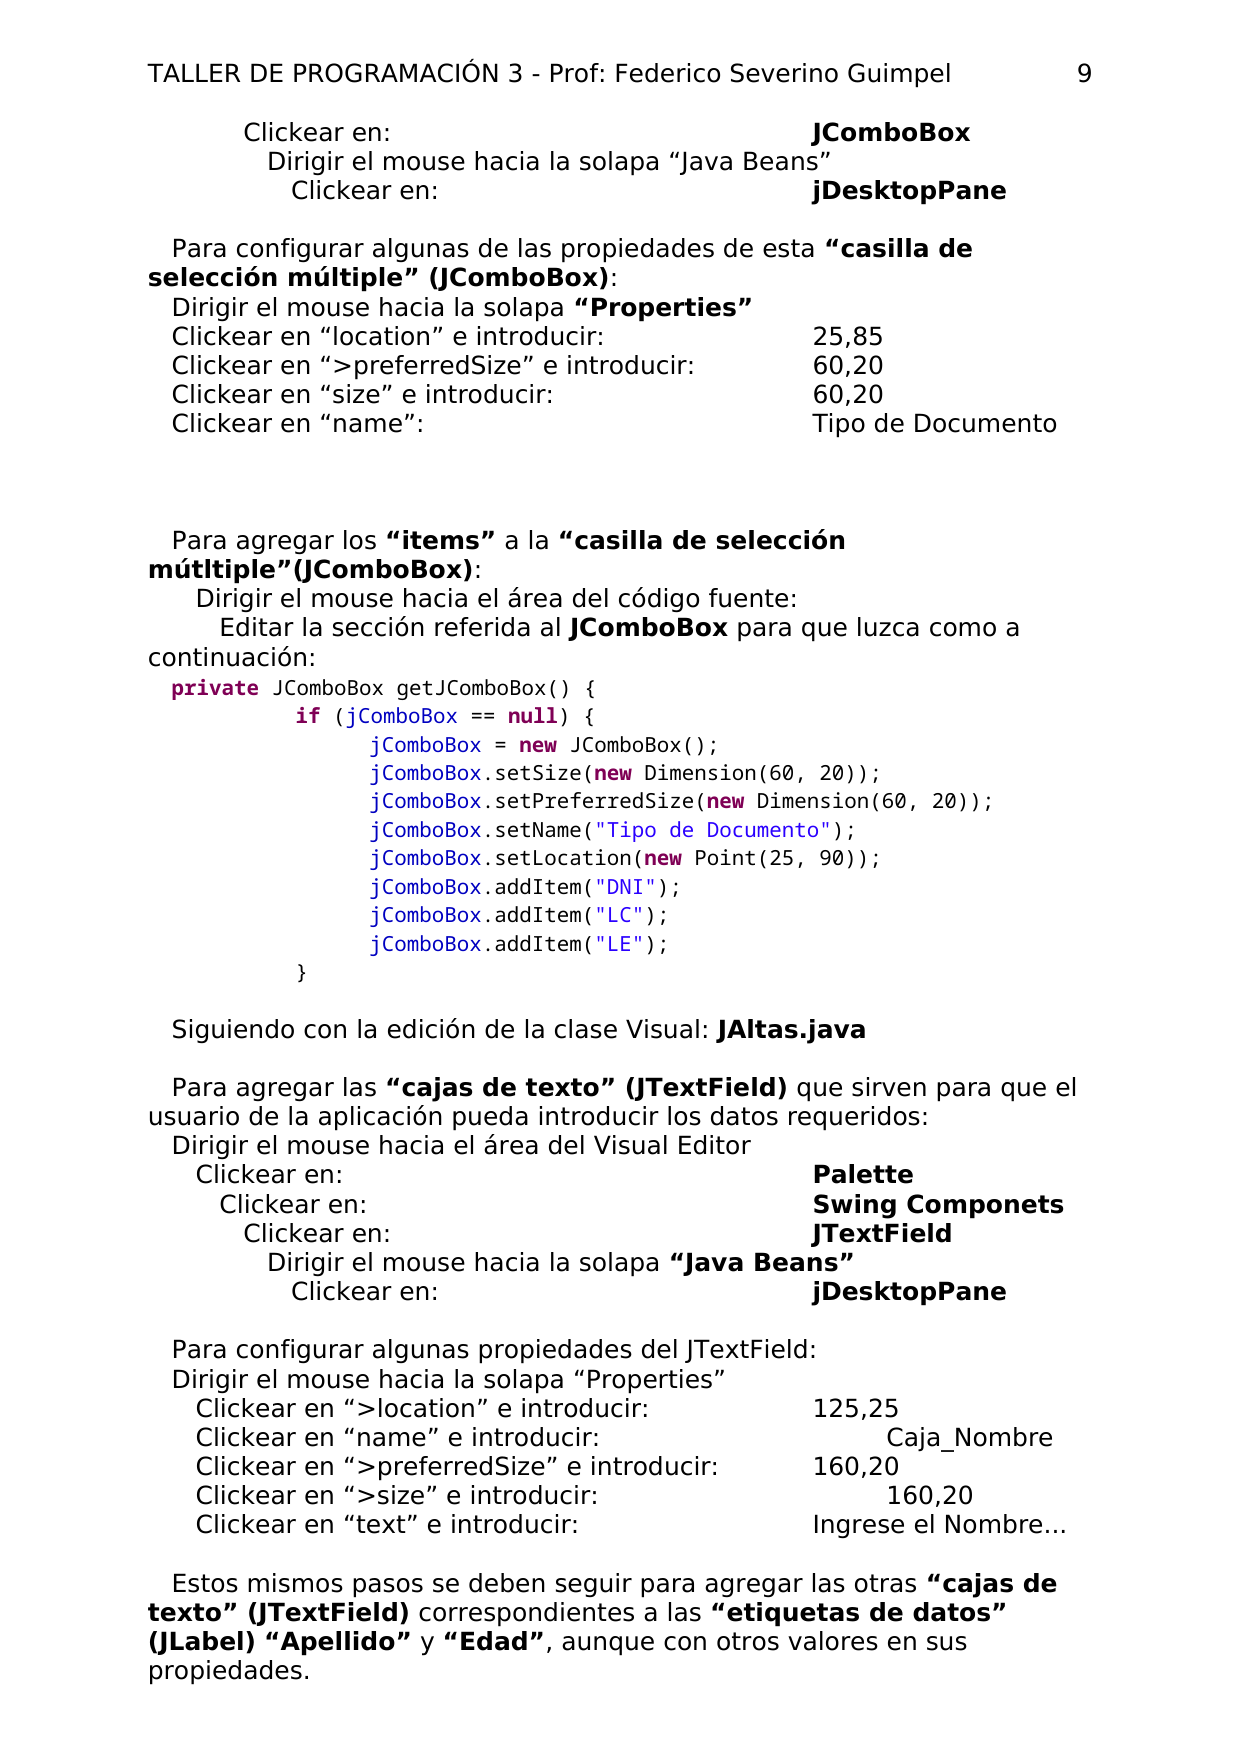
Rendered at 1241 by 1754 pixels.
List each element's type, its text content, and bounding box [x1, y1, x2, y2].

text Clickear en: jDesktopPane [148, 176, 1093, 205]
text Para agregar los “items” a la “casilla de selección mútltiple”(JComboBox): [148, 526, 1093, 584]
text Clickear en “size” e introducir: 60,20 [148, 380, 1093, 409]
text Clickear en: JComboBox [148, 118, 1093, 147]
text jComboBox.setPreferredSize(new Dimension(60, 20)); [148, 787, 1093, 815]
text Clickear en: JTextField [148, 1219, 1093, 1248]
text Dirigir el mouse hacia la solapa “Java Beans” [148, 1248, 1093, 1277]
text Siguiendo con la edición de la clase Visual: JAltas.java [148, 1015, 1093, 1044]
text jComboBox.setName("Tipo de Documento"); [148, 815, 1093, 843]
text Clickear en: jDesktopPane [148, 1277, 1093, 1306]
text jComboBox.addItem("LC"); [148, 900, 1093, 929]
text jComboBox.addItem("DNI"); [148, 872, 1093, 900]
text jComboBox.setSize(new Dimension(60, 20)); [148, 758, 1093, 787]
text Editar la sección referida al JComboBox para que luzca como a continuación: [148, 613, 1093, 672]
text } [148, 957, 1093, 986]
text Para configurar algunas de las propiedades de esta “casilla de selección múltiple” (JComboBox): [148, 234, 1093, 293]
text Clickear en “location” e introducir: 25,85 [148, 322, 1093, 351]
text Para configurar algunas propiedades del JTextField: [148, 1336, 1093, 1365]
text Dirigir el mouse hacia la solapa “Java Beans” [148, 147, 1093, 176]
text Para agregar las “cajas de texto” (JTextField) que sirven para que el usuario de la aplicación pueda introducir los datos requeridos: [148, 1073, 1093, 1131]
text Clickear en “name”: Tipo de Documento [148, 409, 1093, 438]
text Dirigir el mouse hacia la solapa “Properties” [148, 1365, 1093, 1394]
text Clickear en “>preferredSize” e introducir: 160,20 [148, 1452, 1093, 1481]
text Clickear en “name” e introducir: Caja_Nombre [148, 1423, 1093, 1452]
text Clickear en “text” e introducir: Ingrese el Nombre... [148, 1511, 1093, 1540]
text Clickear en “>location” e introducir: 125,25 [148, 1394, 1093, 1423]
text Clickear en: Swing Componets [148, 1190, 1093, 1219]
text Clickear en: Palette [148, 1161, 1093, 1190]
text Clickear en “>preferredSize” e introducir: 60,20 [148, 351, 1093, 380]
text private JComboBox getJComboBox() { [148, 672, 1093, 701]
text Dirigir el mouse hacia la solapa “Properties” [148, 293, 1093, 322]
text jComboBox.addItem("LE"); [148, 929, 1093, 957]
text Dirigir el mouse hacia el área del Visual Editor [148, 1131, 1093, 1161]
text if (jComboBox == null) { [148, 701, 1093, 730]
text Estos mismos pasos se deben seguir para agregar las otras “cajas de texto” (JTextField) correspondientes a las “etiquetas de datos” (JLabel) “Apellido” y “Edad”, aunque con otros valores en sus propiedades. [148, 1569, 1093, 1686]
text jComboBox.setLocation(new Point(25, 90)); [148, 843, 1093, 872]
text Clickear en “>size” e introducir: 160,20 [148, 1481, 1093, 1511]
text Dirigir el mouse hacia el área del código fuente: [148, 584, 1093, 613]
text jComboBox = new JComboBox(); [148, 730, 1093, 758]
